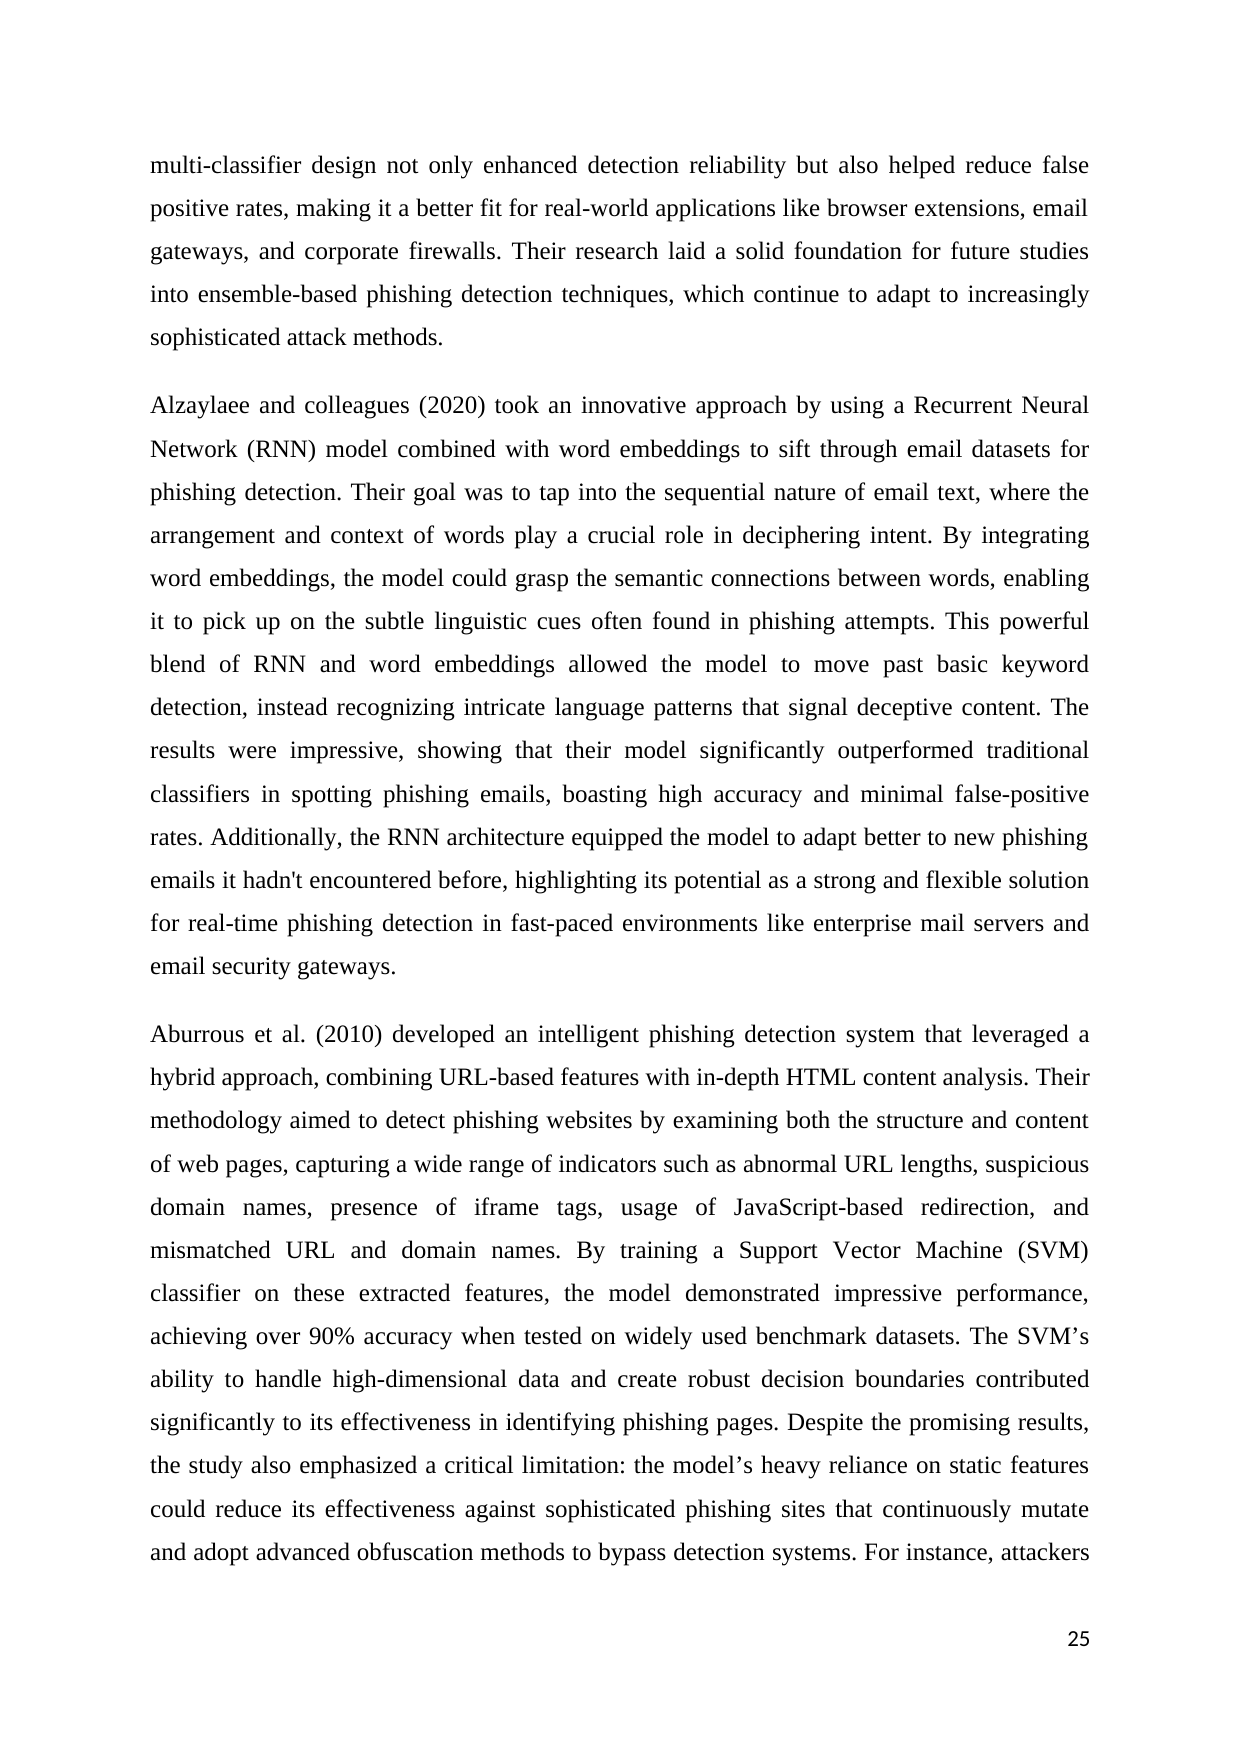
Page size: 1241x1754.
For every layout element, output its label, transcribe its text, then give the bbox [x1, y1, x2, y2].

text Alzaylaee and colleagues (2020) took an innovative approach by using a Recurrent Neural Network (RNN) model combined with word embeddings to sift through email datasets for phishing detection. Their goal was to tap into the sequential nature of email text, where the arrangement and context of words play a crucial role in deciphering intent. By integrating word embeddings, the model could grasp the semantic connections between words, enabling it to pick up on the subtle linguistic cues often found in phishing attempts. This powerful blend of RNN and word embeddings allowed the model to move past basic keyword detection, instead recognizing intricate language patterns that signal deceptive content. The results were impressive, showing that their model significantly outperformed traditional classifiers in spotting phishing emails, boasting high accuracy and minimal false-positive rates. Additionally, the RNN architecture equipped the model to adapt better to new phishing emails it hadn't encountered before, highlighting its potential as a strong and flexible solution for real-time phishing detection in fast-paced environments like enterprise mail servers and email security gateways. [150, 391, 1090, 980]
text multi-classifier design not only enhanced detection reliability but also helped reduce false positive rates, making it a better fit for real-world applications like browser extensions, email gateways, and corporate firewalls. Their research laid a solid foundation for future studies into ensemble-based phishing detection techniques, which continue to adapt to increasingly sophisticated attack methods. [150, 150, 1090, 351]
text Aburrous et al. (2010) developed an intelligent phishing detection system that leveraged a hybrid approach, combining URL-based features with in-depth HTML content analysis. Their methodology aimed to detect phishing websites by examining both the structure and content of web pages, capturing a wide range of indicators such as abnormal URL lengths, suspicious domain names, presence of iframe tags, usage of JavaScript-based redirection, and mismatched URL and domain names. By training a Support Vector Machine (SVM) classifier on these extracted features, the model demonstrated impressive performance, achieving over 90% accuracy when tested on widely used benchmark datasets. The SVM’s ability to handle high-dimensional data and create robust decision boundaries contributed significantly to its effectiveness in identifying phishing pages. Despite the promising results, the study also emphasized a critical limitation: the model’s heavy reliance on static features could reduce its effectiveness against sophisticated phishing sites that continuously mutate and adopt advanced obfuscation methods to bypass detection systems. For instance, attackers [150, 1019, 1090, 1566]
